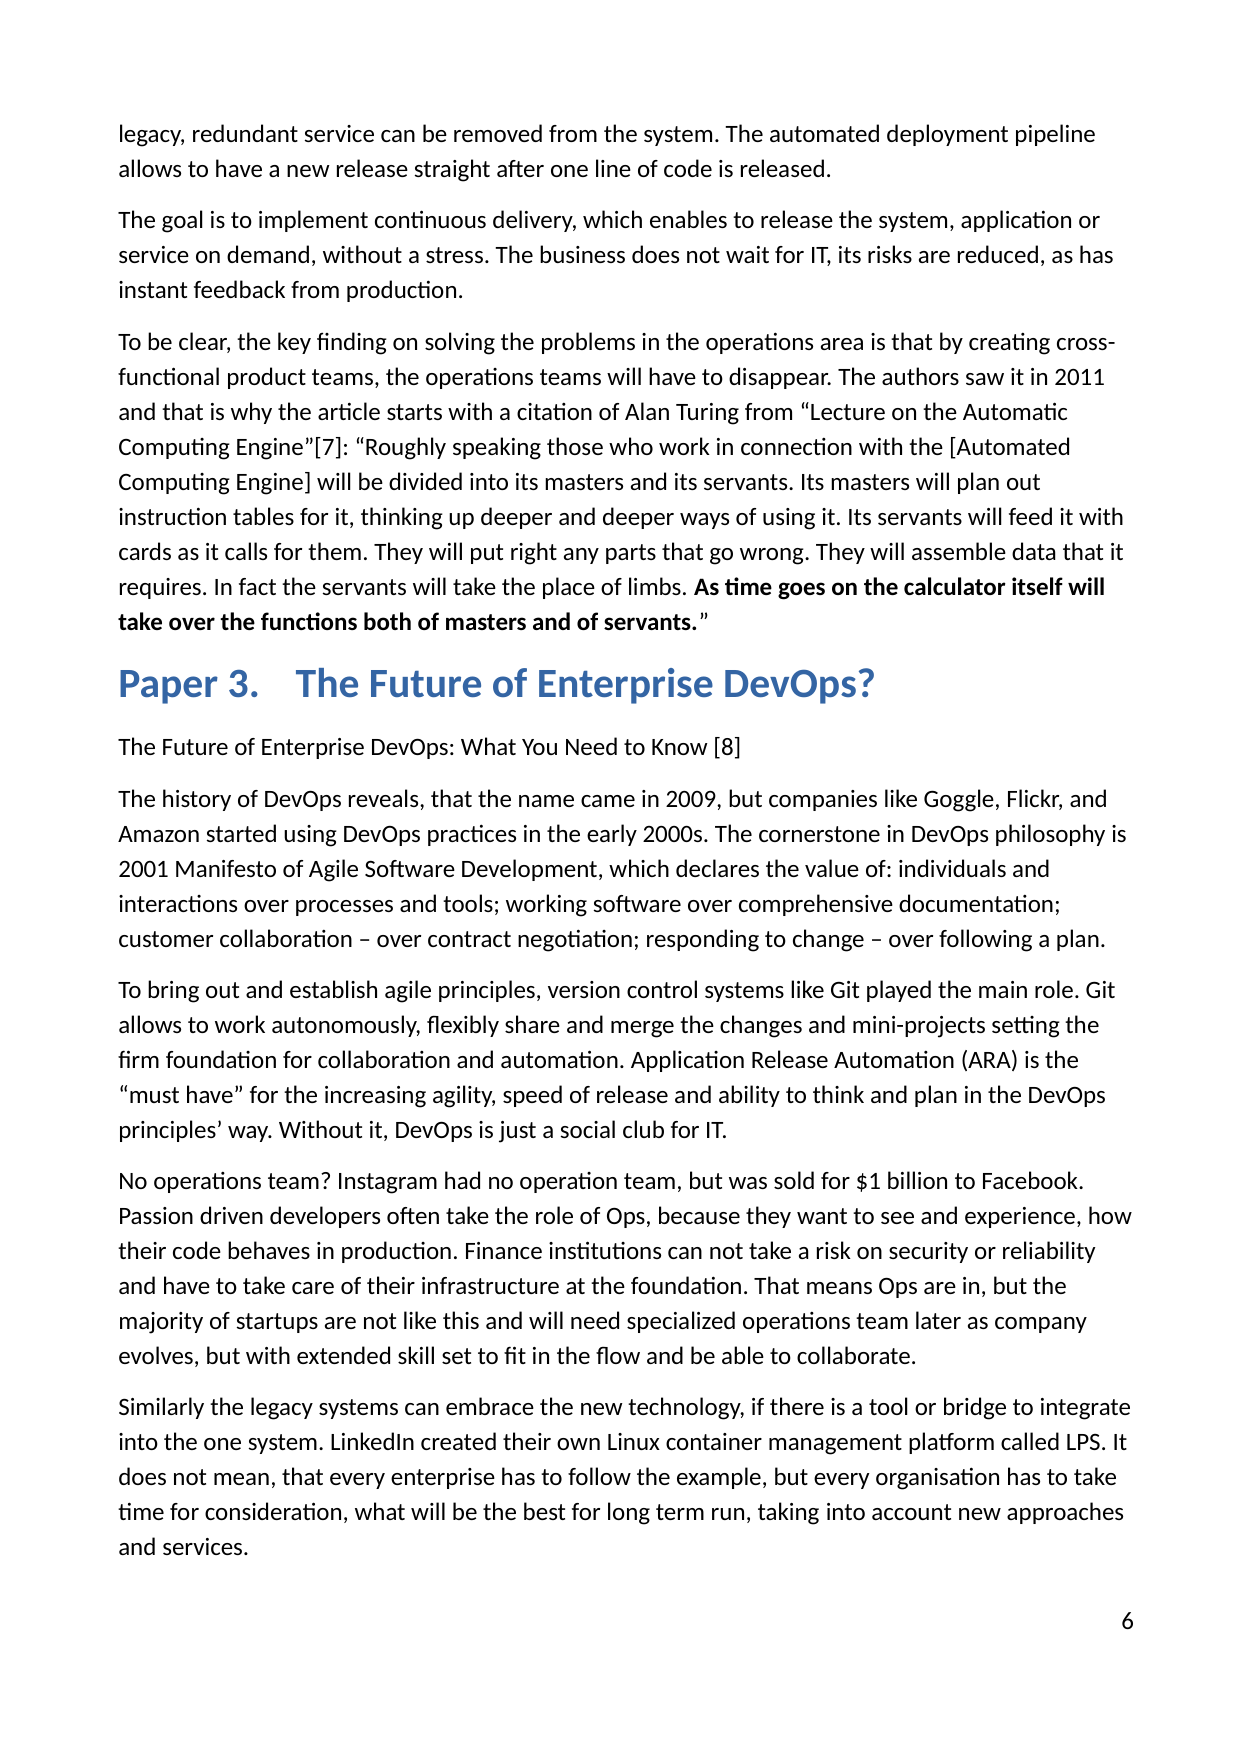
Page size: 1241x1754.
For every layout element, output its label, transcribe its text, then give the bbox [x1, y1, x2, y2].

subtitle Paper 3. The Future of Enterprise DevOps? [118, 657, 1134, 708]
text To be clear, the key finding on solving the problems in the operations area is that by creating cross-functional product teams, the operations teams will have to disappear. The authors saw it in 2011 and that is why the article starts with a citation of Alan Turing from “Lecture on the Automatic Computing Engine”[7]: “Roughly speaking those who work in connection with the [Automated Computing Engine] will be divided into its masters and its servants. Its masters will plan out instruction tables for it, thinking up deeper and deeper ways of using it. Its servants will feed it with cards as it calls for them. They will put right any parts that go wrong. They will assemble data that it requires. In fact the servants will take the place of limbs. As time goes on the calculator itself will take over the functions both of masters and of servants.” [118, 326, 1134, 636]
text Similarly the legacy systems can embrace the new technology, if there is a tool or bridge to integrate into the one system. LinkedIn created their own Linux container management platform called LPS. It does not mean, that every enterprise has to follow the example, but every organisation has to take time for consideration, what will be the best for long term run, taking into account new approaches and services. [118, 1392, 1134, 1562]
text The history of DevOps reveals, that the name came in 2009, but companies like Goggle, Flickr, and Amazon started using DevOps practices in the early 2000s. The cornerstone in DevOps philosophy is 2001 Manifesto of Agile Software Development, which declares the value of: individuals and interactions over processes and tools; working software over comprehensive documentation; customer collaboration – over contract negotiation; responding to change – over following a plan. [118, 783, 1134, 953]
text The goal is to implement continuous delivery, which enables to release the system, application or service on demand, without a stress. The business does not wait for IT, its risks are reduced, as has instant feedback from production. [118, 204, 1134, 305]
text The Future of Enterprise DevOps: What You Need to Know [8] [118, 732, 1134, 762]
text To bring out and establish agile principles, version control systems like Git played the main role. Git allows to work autonomously, flexibly share and merge the changes and mini-projects setting the firm foundation for collaboration and automation. Application Release Automation (ARA) is the “must have” for the increasing agility, speed of release and ability to think and plan in the DevOps principles’ way. Without it, DevOps is just a social club for IT. [118, 974, 1134, 1144]
text legacy, redundant service can be removed from the system. The automated deployment pipeline allows to have a new release straight after one line of code is released. [118, 118, 1134, 184]
text No operations team? Instagram had no operation team, but was sold for $1 billion to Facebook. Passion driven developers often take the role of Ops, because they want to see and experience, how their code behaves in production. Finance institutions can not take a risk on security or reliability and have to take care of their infrastructure at the foundation. That means Ops are in, but the majority of startups are not like this and will need specialized operations team later as company evolves, but with extended skill set to fit in the flow and be able to collaborate. [118, 1165, 1134, 1371]
